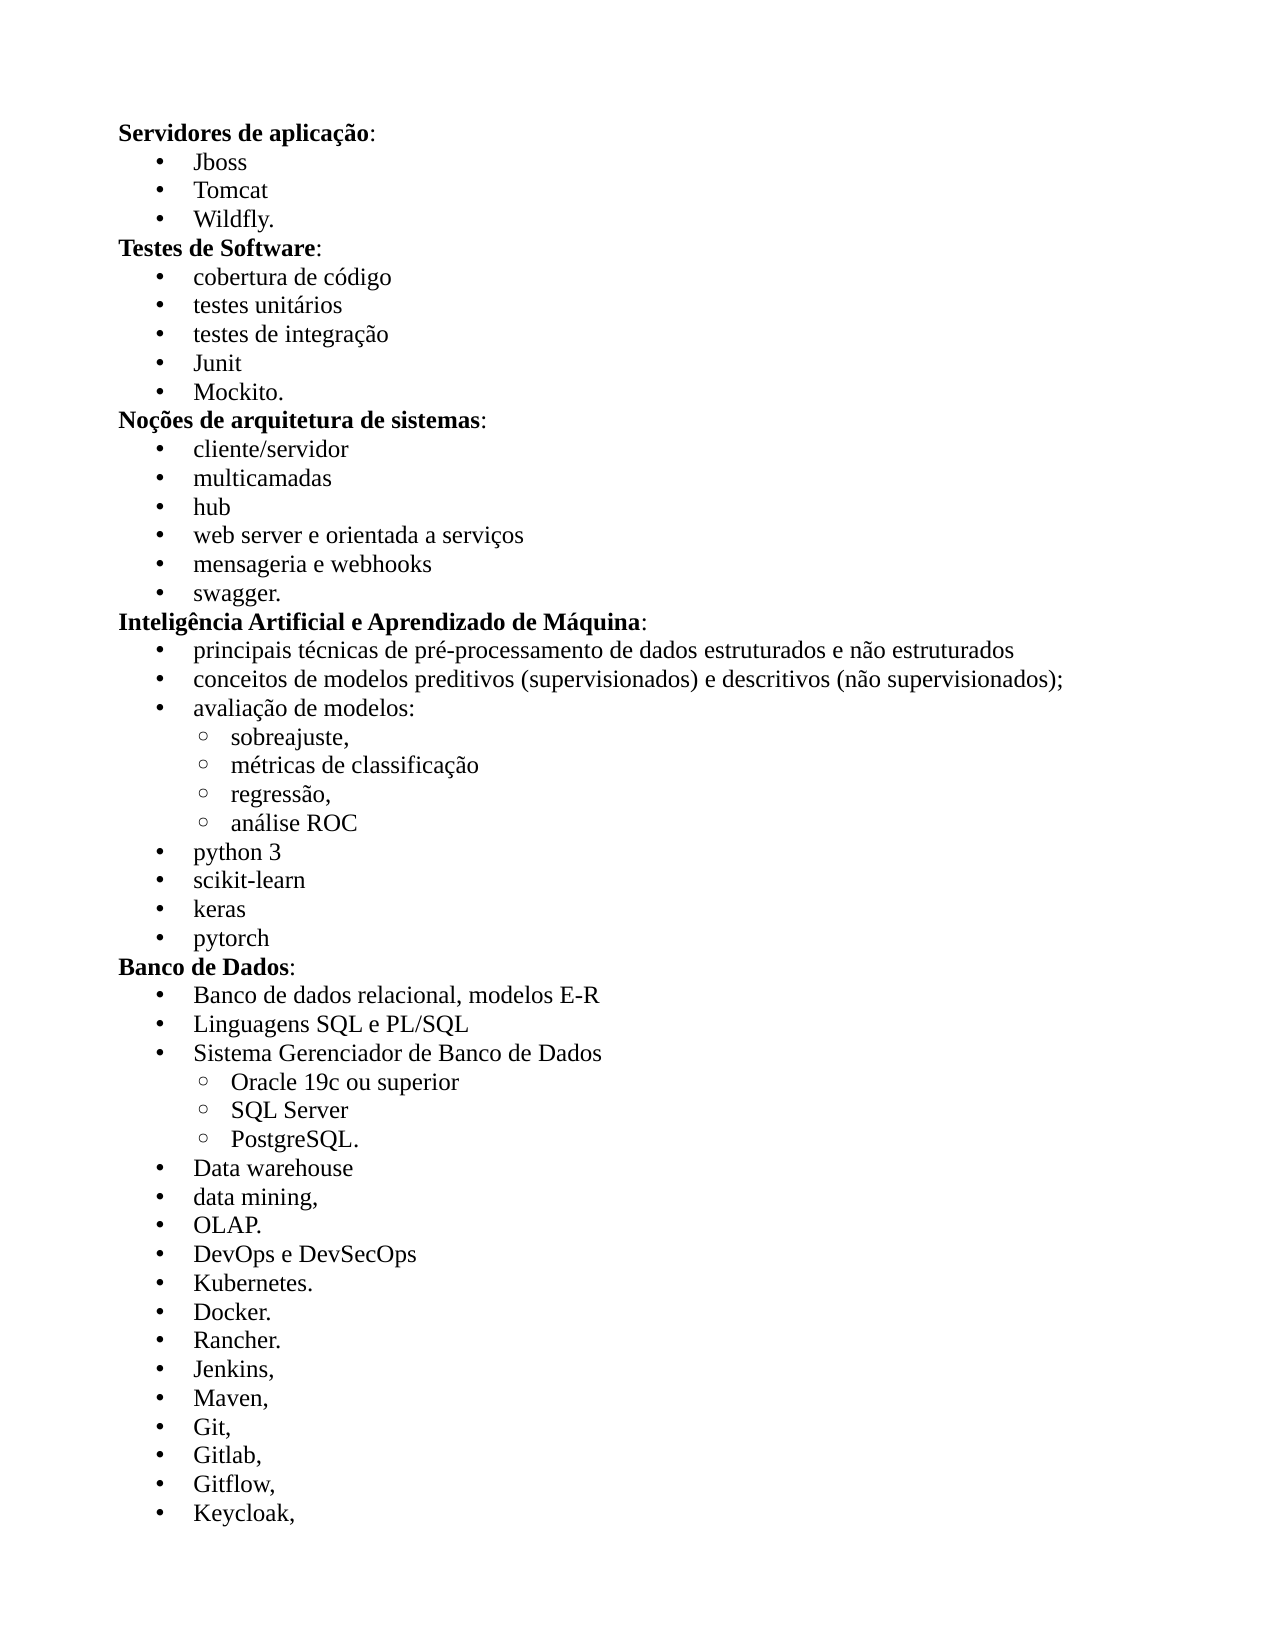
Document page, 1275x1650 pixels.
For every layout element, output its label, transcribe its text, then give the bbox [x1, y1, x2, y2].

list PostgreSQL. [193, 1124, 1157, 1153]
list multicamadas [156, 463, 1157, 492]
text Servidores de aplicação: [118, 118, 1157, 147]
list avaliação de modelos: [156, 693, 1157, 722]
list DevOps e DevSecOps [156, 1239, 1157, 1268]
list Kubernetes. [156, 1268, 1157, 1297]
list Docker. [156, 1297, 1157, 1326]
list Banco de dados relacional, modelos E-R [156, 981, 1157, 1009]
list scikit-learn [156, 866, 1157, 894]
text Inteligência Artificial e Aprendizado de Máquina: [118, 607, 1157, 636]
list mensageria e webhooks [156, 549, 1157, 578]
list principais técnicas de pré-processamento de dados estruturados e não estruturados [156, 636, 1157, 664]
list keras [156, 894, 1157, 923]
list Sistema Gerenciador de Banco de Dados [156, 1038, 1157, 1067]
text Banco de Dados: [118, 952, 1157, 981]
list Gitlab, [156, 1441, 1157, 1469]
list cliente/servidor [156, 434, 1157, 463]
list OLAP. [156, 1211, 1157, 1239]
list análise ROC [193, 808, 1157, 837]
list Keycloak, [156, 1498, 1157, 1527]
list Gitflow, [156, 1469, 1157, 1498]
list Wildfly. [156, 204, 1157, 233]
list Oracle 19c ou superior [193, 1067, 1157, 1096]
list python 3 [156, 837, 1157, 866]
list web server e orientada a serviços [156, 521, 1157, 549]
list data mining, [156, 1182, 1157, 1211]
list conceitos de modelos preditivos (supervisionados) e descritivos (não supervisionados); [156, 664, 1157, 693]
list Mockito. [156, 377, 1157, 406]
list Jboss [156, 147, 1157, 176]
list pytorch [156, 923, 1157, 952]
list Data warehouse [156, 1153, 1157, 1182]
list Junit [156, 348, 1157, 377]
list regressão, [193, 779, 1157, 808]
text Testes de Software: [118, 233, 1157, 262]
text Noções de arquitetura de sistemas: [118, 406, 1157, 434]
list métricas de classificação [193, 751, 1157, 779]
list Rancher. [156, 1326, 1157, 1354]
list swagger. [156, 578, 1157, 607]
list sobreajuste, [193, 722, 1157, 751]
list hub [156, 492, 1157, 521]
list cobertura de código [156, 262, 1157, 291]
list SQL Server [193, 1096, 1157, 1124]
list testes de integração [156, 319, 1157, 348]
list Git, [156, 1412, 1157, 1441]
list Linguagens SQL e PL/SQL [156, 1009, 1157, 1038]
list Jenkins, [156, 1354, 1157, 1383]
list testes unitários [156, 291, 1157, 319]
list Maven, [156, 1383, 1157, 1412]
list Tomcat [156, 176, 1157, 204]
